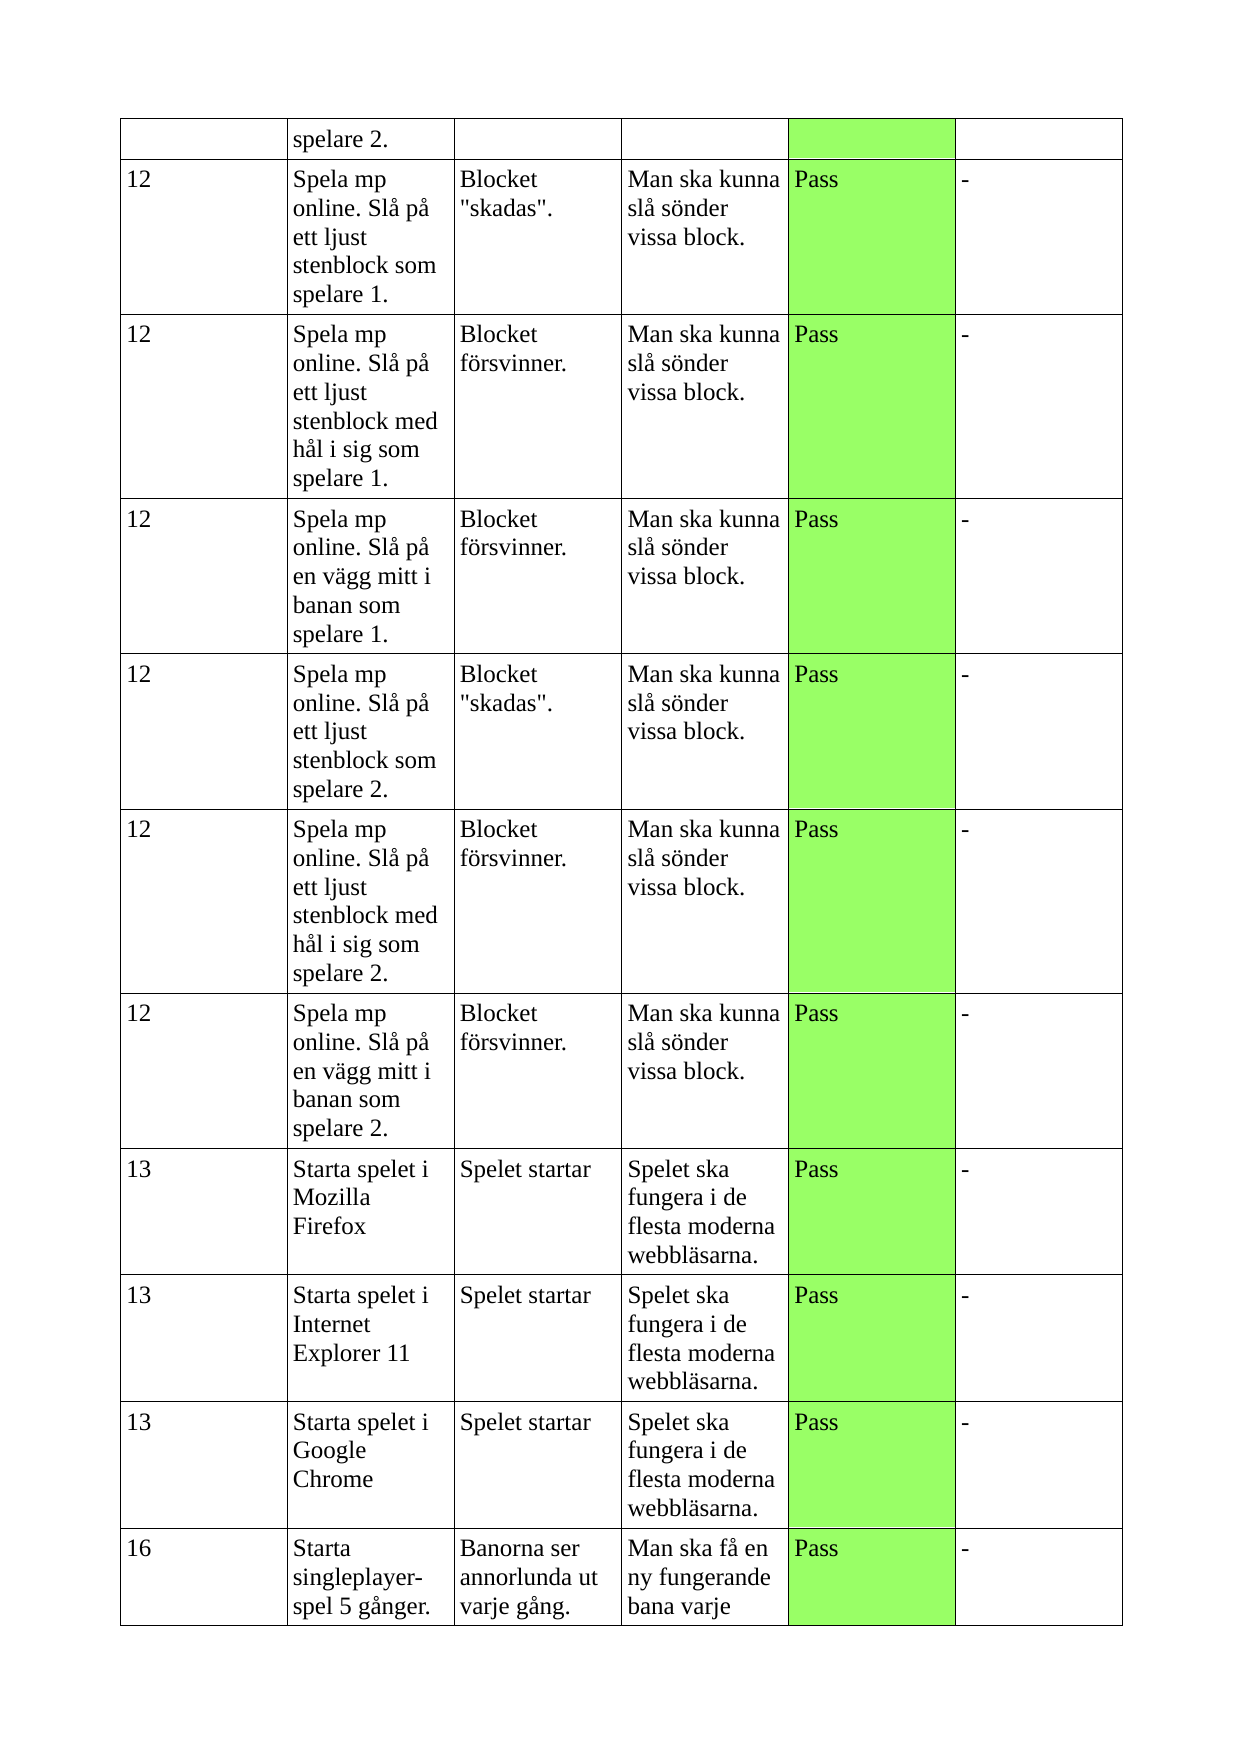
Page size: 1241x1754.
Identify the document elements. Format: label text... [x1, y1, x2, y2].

table_cell Pass [789, 994, 955, 1148]
table_cell 12 [121, 654, 287, 808]
table_cell - [956, 119, 1122, 158]
table_cell spelare 2. [288, 119, 454, 158]
table_cell 13 [121, 1149, 287, 1274]
table_cell Starta spelet i Mozilla Firefox [288, 1149, 454, 1274]
table_cell Banorna ser annorlunda ut varje gång. [455, 1529, 621, 1625]
table_cell Pass [789, 499, 955, 653]
table_cell Spelet startar [455, 1402, 621, 1527]
table_cell Spelet startar [455, 1275, 621, 1401]
table_cell Starta spelet i Google Chrome [288, 1402, 454, 1527]
table_cell Spela mp online. Slå på en vägg mitt i banan som spelare 1. [288, 499, 454, 653]
table_cell Man ska kunna slå sönder vissa block. [622, 315, 788, 498]
table_cell - [956, 654, 1122, 808]
table_cell 12 [121, 810, 287, 992]
table_cell - [956, 1275, 1122, 1401]
table_cell Spela mp online. Slå på en vägg mitt i banan som spelare 2. [288, 994, 454, 1148]
table_cell Spela mp online. Slå på ett ljust stenblock som spelare 1. [288, 160, 454, 314]
table_cell Man ska kunna slå sönder vissa block. [622, 810, 788, 992]
table_cell Pass [789, 1275, 955, 1401]
table_cell Blocket försvinner. [455, 810, 621, 992]
table_cell 12 [121, 499, 287, 653]
table_cell Starta singleplayer-spel 5 gånger. [288, 1529, 454, 1625]
table_cell Pass [789, 315, 955, 498]
table_cell Blocket försvinner. [455, 499, 621, 653]
table_cell Blocket försvinner. [455, 994, 621, 1148]
table_cell - [956, 994, 1122, 1148]
table_cell Man ska kunna slå sönder vissa block. [622, 994, 788, 1148]
table_cell - [956, 315, 1122, 498]
table_cell [121, 119, 287, 158]
table_cell Blocket "skadas". [455, 160, 621, 314]
table_cell - [956, 810, 1122, 992]
table_cell Spela mp online. Slå på ett ljust stenblock med hål i sig som spelare 1. [288, 315, 454, 498]
table_cell 13 [121, 1275, 287, 1401]
table_cell Blocket försvinner. [455, 315, 621, 498]
table_cell Pass [789, 810, 955, 992]
table_cell Pass [789, 160, 955, 314]
table_cell 12 [121, 315, 287, 498]
table_cell - [956, 1149, 1122, 1274]
table_cell 13 [121, 1402, 287, 1527]
table_cell [789, 119, 955, 158]
table_cell 12 [121, 994, 287, 1148]
table_cell 12 [121, 160, 287, 314]
table_cell [455, 119, 621, 158]
table_cell Pass [789, 1402, 955, 1527]
table_cell - [956, 1402, 1122, 1527]
table_cell Spelet startar [455, 1149, 621, 1274]
table_cell Blocket "skadas". [455, 654, 621, 808]
table_cell - [956, 160, 1122, 314]
table_cell - [956, 1529, 1122, 1625]
table_cell Spela mp online. Slå på ett ljust stenblock som spelare 2. [288, 654, 454, 808]
table_cell - [956, 499, 1122, 653]
table_cell 16 [121, 1529, 287, 1625]
table_cell Man ska få en ny fungerande bana varje [622, 1529, 788, 1625]
table_cell Starta spelet i Internet Explorer 11 [288, 1275, 454, 1401]
table_cell Man ska kunna slå sönder vissa block. [622, 160, 788, 314]
table_cell Spela mp online. Slå på ett ljust stenblock med hål i sig som spelare 2. [288, 810, 454, 992]
table_cell Pass [789, 1149, 955, 1274]
table_cell Man ska kunna slå sönder vissa block. [622, 654, 788, 808]
table_cell Spelet ska fungera i de flesta moderna webbläsarna. [622, 1149, 788, 1274]
table_cell [622, 119, 788, 158]
table_cell Pass [789, 1529, 955, 1625]
table_cell Man ska kunna slå sönder vissa block. [622, 499, 788, 653]
table_cell Spelet ska fungera i de flesta moderna webbläsarna. [622, 1402, 788, 1527]
table_cell Spelet ska fungera i de flesta moderna webbläsarna. [622, 1275, 788, 1401]
table_cell Pass [789, 654, 955, 808]
